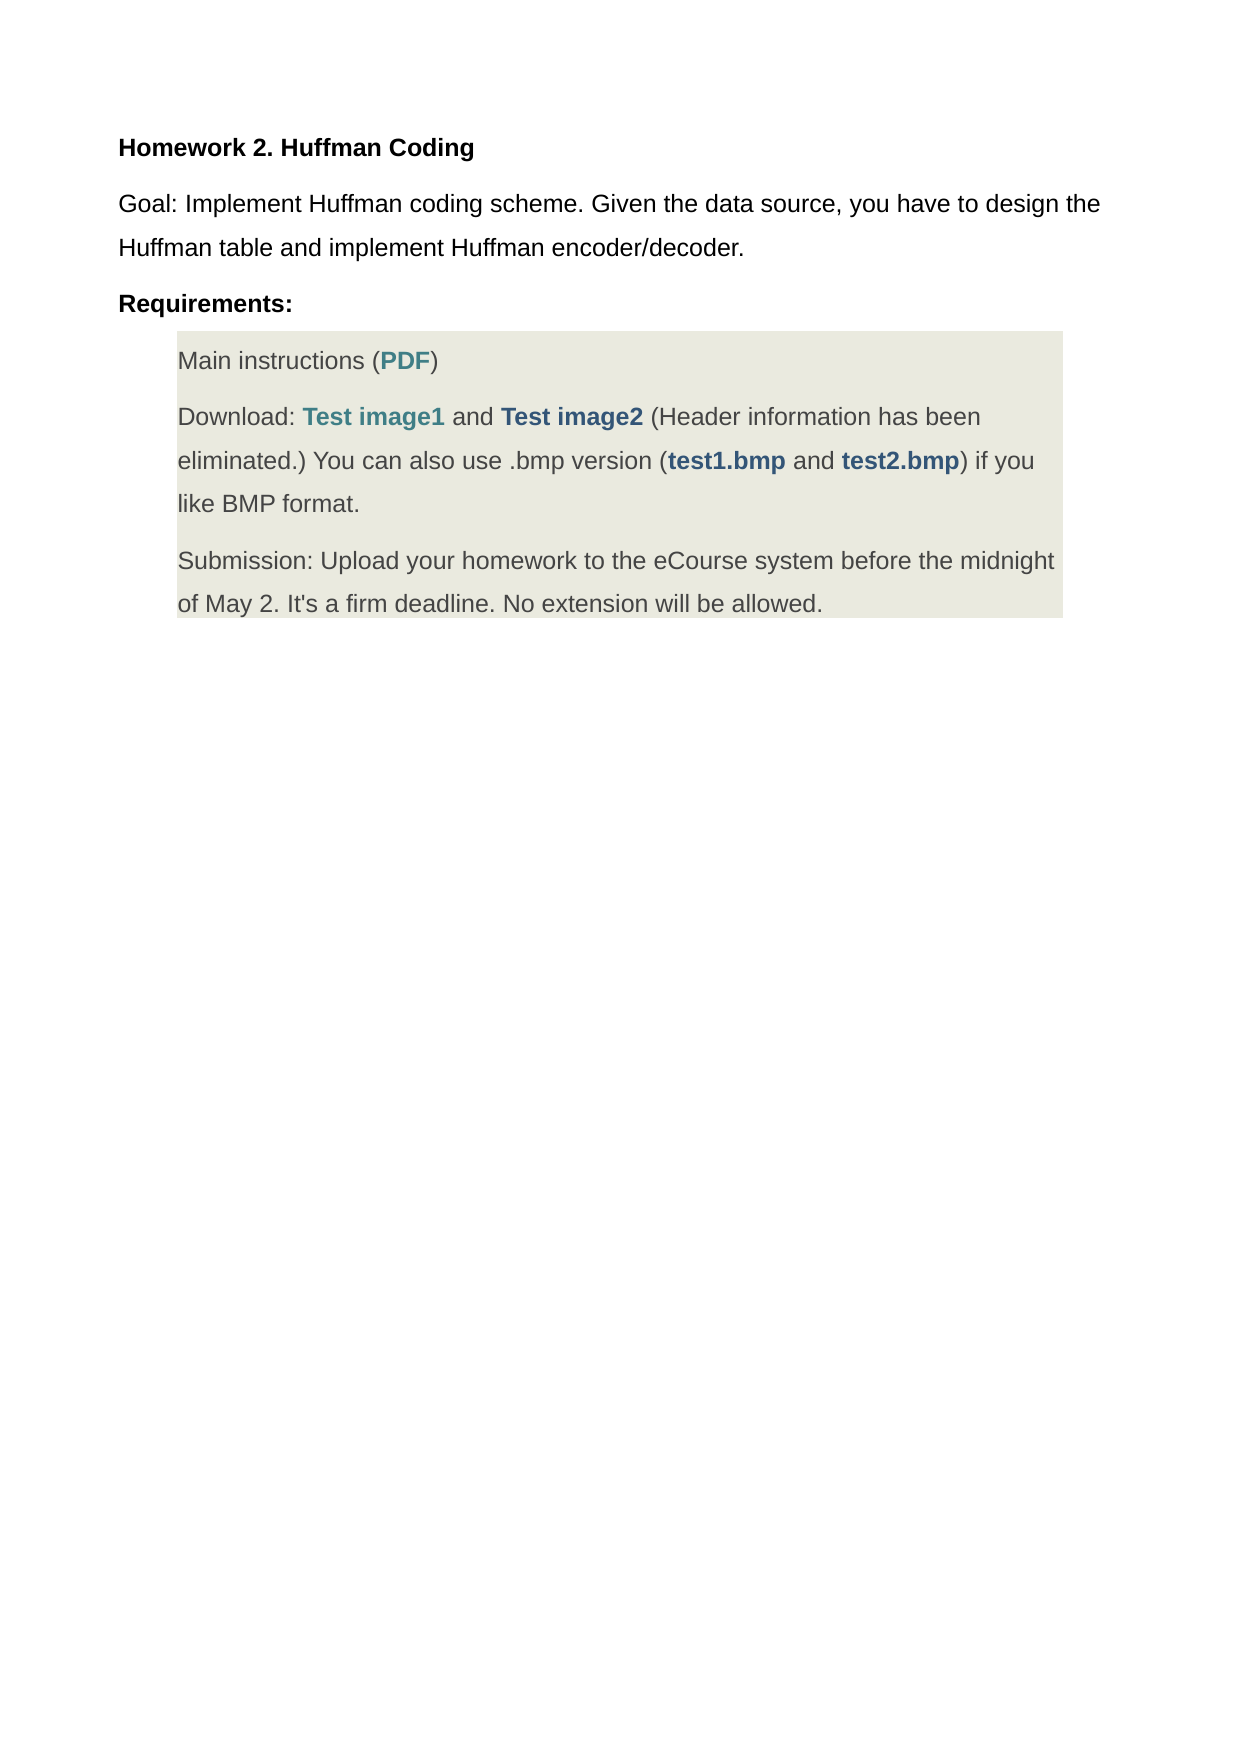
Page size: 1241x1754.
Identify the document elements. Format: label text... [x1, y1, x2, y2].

text Download: Test image1 and Test image2 (Header information has been eliminated.) You can also use .bmp version (test1.bmp and test2.bmp) if you like BMP format. [177, 387, 1063, 518]
text Requirements: [118, 274, 1122, 318]
text Submission: Upload your homework to the eCourse system before the midnight of May 2. It's a firm deadline. No extension will be allowed. [177, 531, 1063, 618]
text Main instructions (PDF) [177, 331, 1063, 374]
text Homework 2. Huffman Coding [118, 118, 1122, 162]
text Goal: Implement Huffman coding scheme. Given the data source, you have to design the Huffman table and implement Huffman encoder/decoder. [118, 174, 1122, 262]
